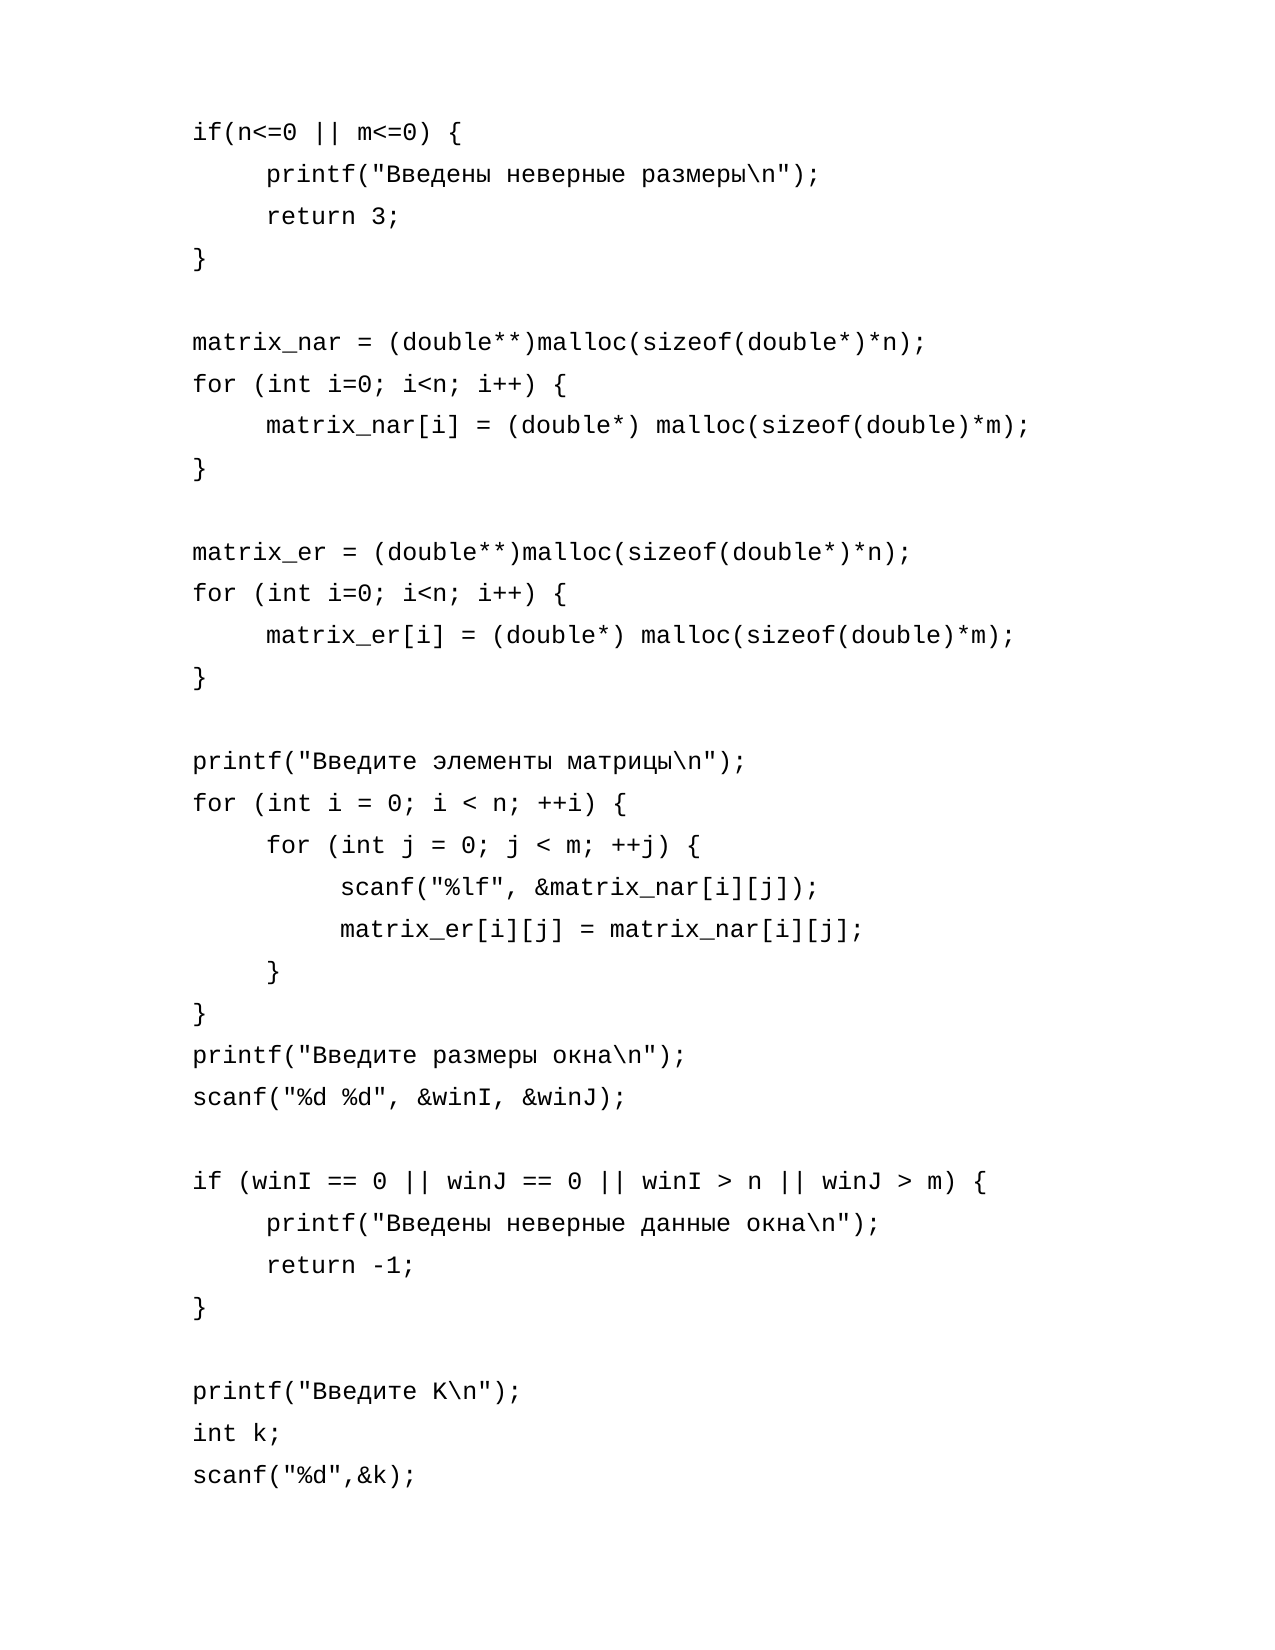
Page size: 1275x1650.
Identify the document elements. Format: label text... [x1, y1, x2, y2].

text } [118, 1000, 1157, 1029]
text scanf("%d",&k); [118, 1461, 1157, 1491]
text matrix_er[i][j] = matrix_nar[i][j]; [118, 916, 1157, 945]
text } [118, 1293, 1157, 1323]
text for (int j = 0; j < m; ++j) { [118, 832, 1157, 861]
text printf("Введены неверные данные окна\n"); [118, 1209, 1157, 1239]
text } [118, 664, 1157, 693]
text return -1; [118, 1252, 1157, 1281]
text printf("Введите K\n"); [118, 1377, 1157, 1407]
text for (int i=0; i<n; i++) { [118, 580, 1157, 609]
text scanf("%lf", &matrix_nar[i][j]); [118, 874, 1157, 903]
text if(n<=0 || m<=0) { [118, 118, 1157, 148]
text for (int i=0; i<n; i++) { [118, 370, 1157, 399]
text if (winI == 0 || winJ == 0 || winI > n || winJ > m) { [118, 1168, 1157, 1197]
text matrix_nar[i] = (double*) malloc(sizeof(double)*m); [118, 412, 1157, 441]
text } [118, 958, 1157, 987]
text matrix_er = (double**)malloc(sizeof(double*)*n); [118, 538, 1157, 567]
text scanf("%d %d", &winI, &winJ); [118, 1084, 1157, 1113]
text matrix_er[i] = (double*) malloc(sizeof(double)*m); [118, 622, 1157, 651]
text printf("Введите элементы матрицы\n"); [118, 748, 1157, 777]
text return 3; [118, 202, 1157, 232]
text for (int i = 0; i < n; ++i) { [118, 790, 1157, 819]
text matrix_nar = (double**)malloc(sizeof(double*)*n); [118, 328, 1157, 357]
text printf("Введены неверные размеры\n"); [118, 160, 1157, 189]
text } [118, 244, 1157, 273]
text printf("Введите размеры окна\n"); [118, 1042, 1157, 1071]
text int k; [118, 1419, 1157, 1449]
text } [118, 454, 1157, 483]
